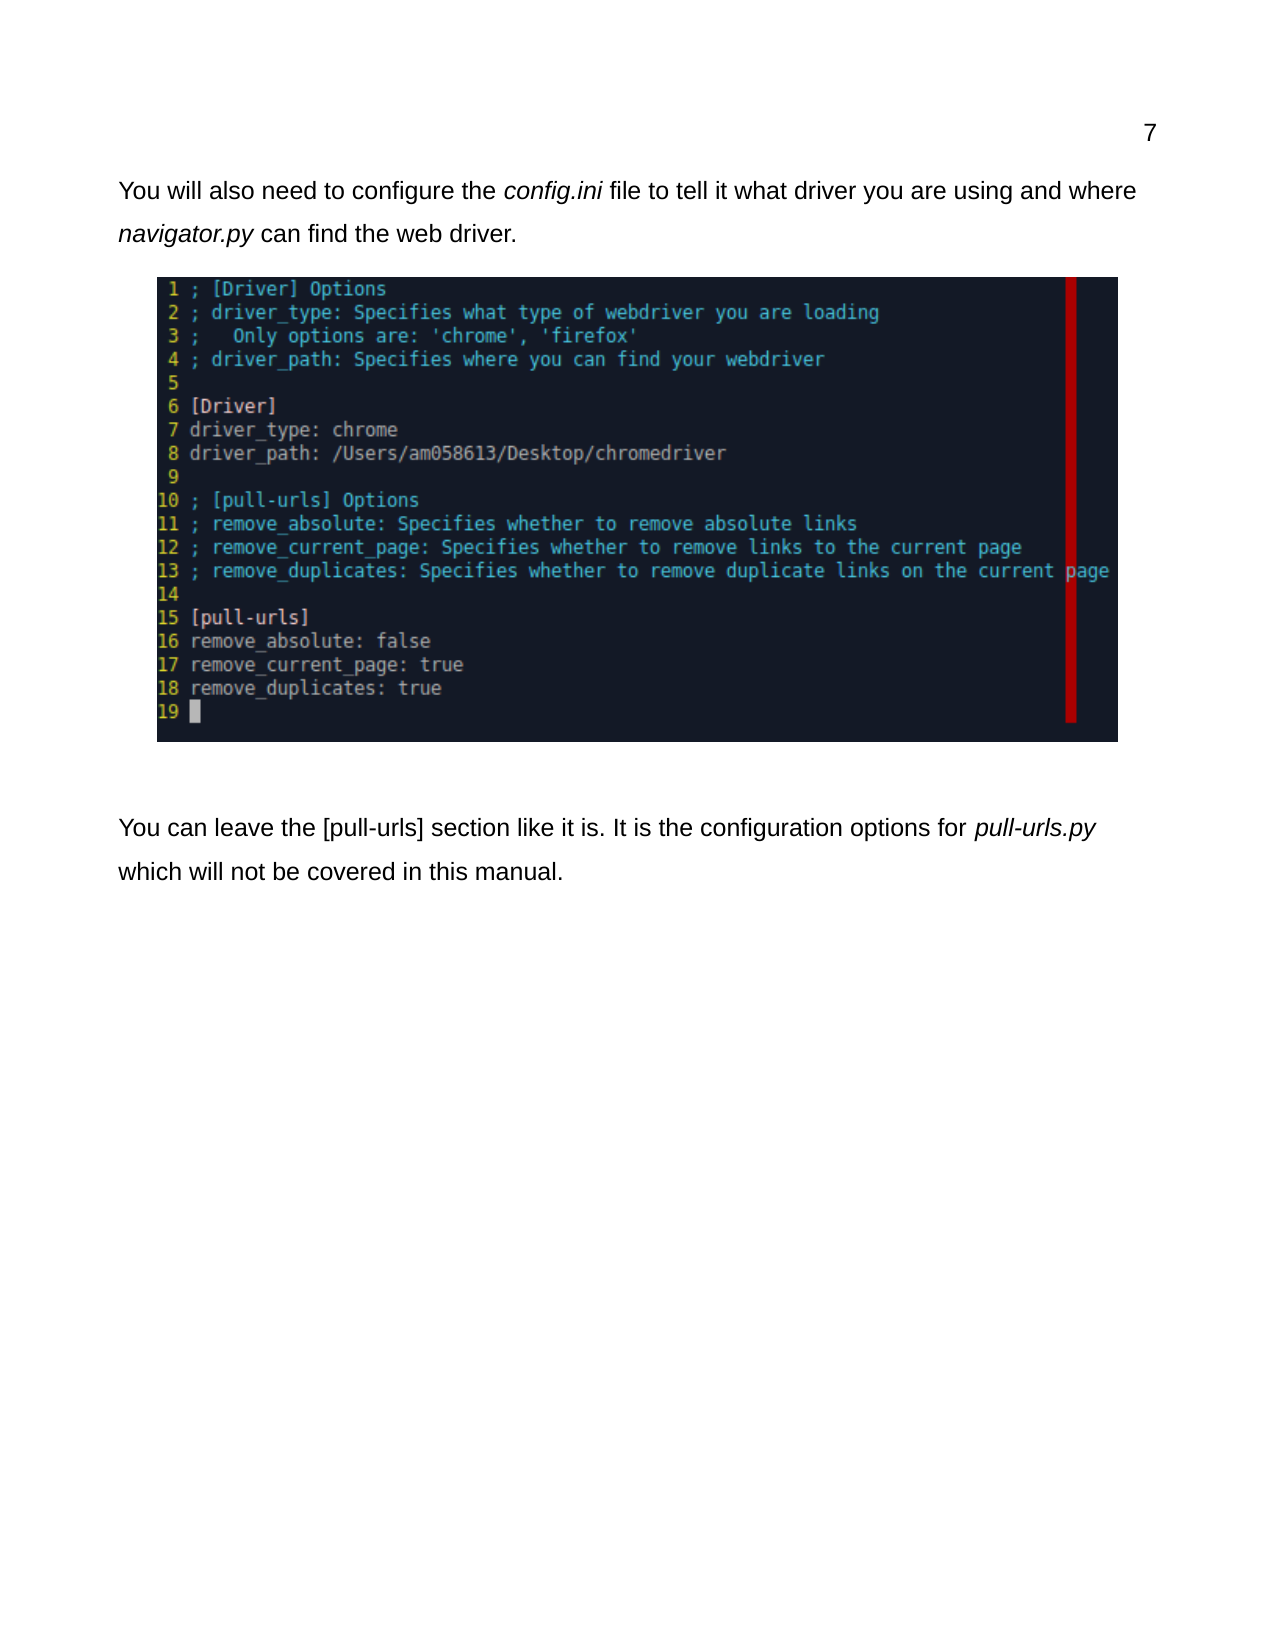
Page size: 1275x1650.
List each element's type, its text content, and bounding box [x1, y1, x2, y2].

text You can leave the [pull-urls] section like it is. It is the configuration options for pull-urls.py which will not be covered in this manual. [118, 813, 1157, 885]
picture [157, 277, 1118, 742]
text You will also need to configure the config.ini file to tell it what driver you are using and where navigator.py can find the web driver. [118, 176, 1157, 248]
